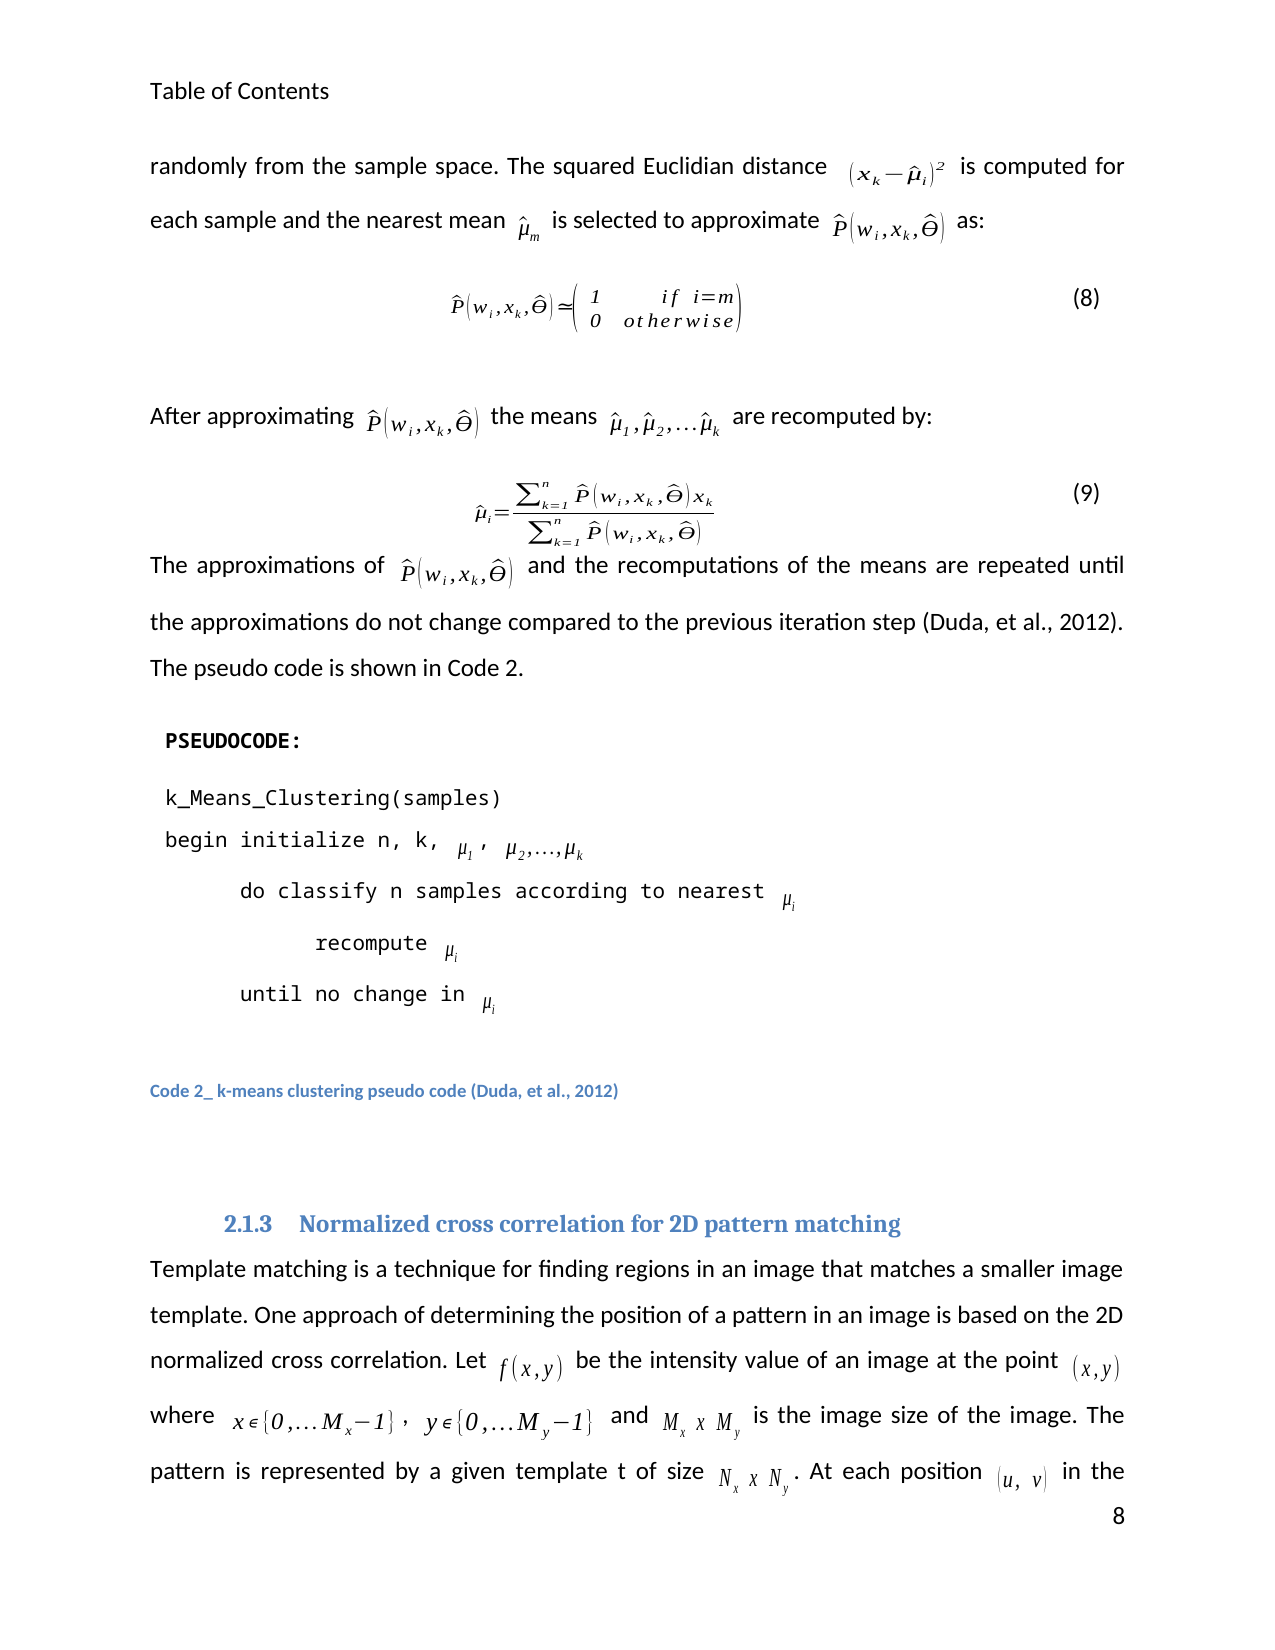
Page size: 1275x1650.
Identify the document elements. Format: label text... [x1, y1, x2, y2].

table_header [150, 282, 1061, 333]
table_header [150, 478, 1061, 549]
subtitle Normalized cross correlation for 2D pattern matching [224, 1210, 1125, 1239]
text PSEUDOCODE: [165, 726, 1110, 754]
text return , [165, 1031, 1110, 1035]
text recompute [165, 928, 1110, 965]
table_header (8) [1061, 282, 1147, 333]
text until no change in [165, 979, 1110, 1017]
text begin initialize n, k, , [165, 825, 1110, 862]
text k_Means_Clustering(samples) [165, 783, 1110, 811]
text In the color based PCB surface recognition algorithm in chapter Color based PCB surface detection, the k-means clustering algorithm is used to find clusters of PCB surface segments. The algorithm is an unsupervised procedure with the goal to find mean vectors which represents the center of the k clusters. The k-means clustering is an iterative method where k is the number of clusters. The determination of the number of clusters is described in detail in the belonging chapter. In this approach the initial means where selected randomly from the sample space. The squared Euclidian distance is computed for each sample and the nearest mean is selected to approximate as: [150, 150, 1125, 246]
text Code 2_ k-means clustering pseudo code (Duda, et al., 2012) [150, 1079, 1125, 1102]
table_header (9) [1061, 478, 1147, 549]
text The approximations of and the recomputations of the means are repeated until the approximations do not change compared to the previous iteration step (Duda, et al., 2012). The pseudo code is shown in Code 2. [150, 549, 1125, 682]
text Template matching is a technique for finding regions in an image that matches a smaller image template. One approach of determining the position of a pattern in an image is based on the 2D normalized cross correlation. Let be the intensity value of an image at the point where, and is the image size of the image. The pattern is represented by a given template t of size. At each position in the image, the normalized cross correlation value is calculated between the image and the template whereas the template is shifted by steps in the direction and steps in the direction. The normalized cross correlation value is calculated as follow: [150, 1253, 1125, 1496]
text do classify n samples according to nearest [165, 877, 1110, 914]
text After approximating the means are recomputed by: [150, 400, 1125, 441]
